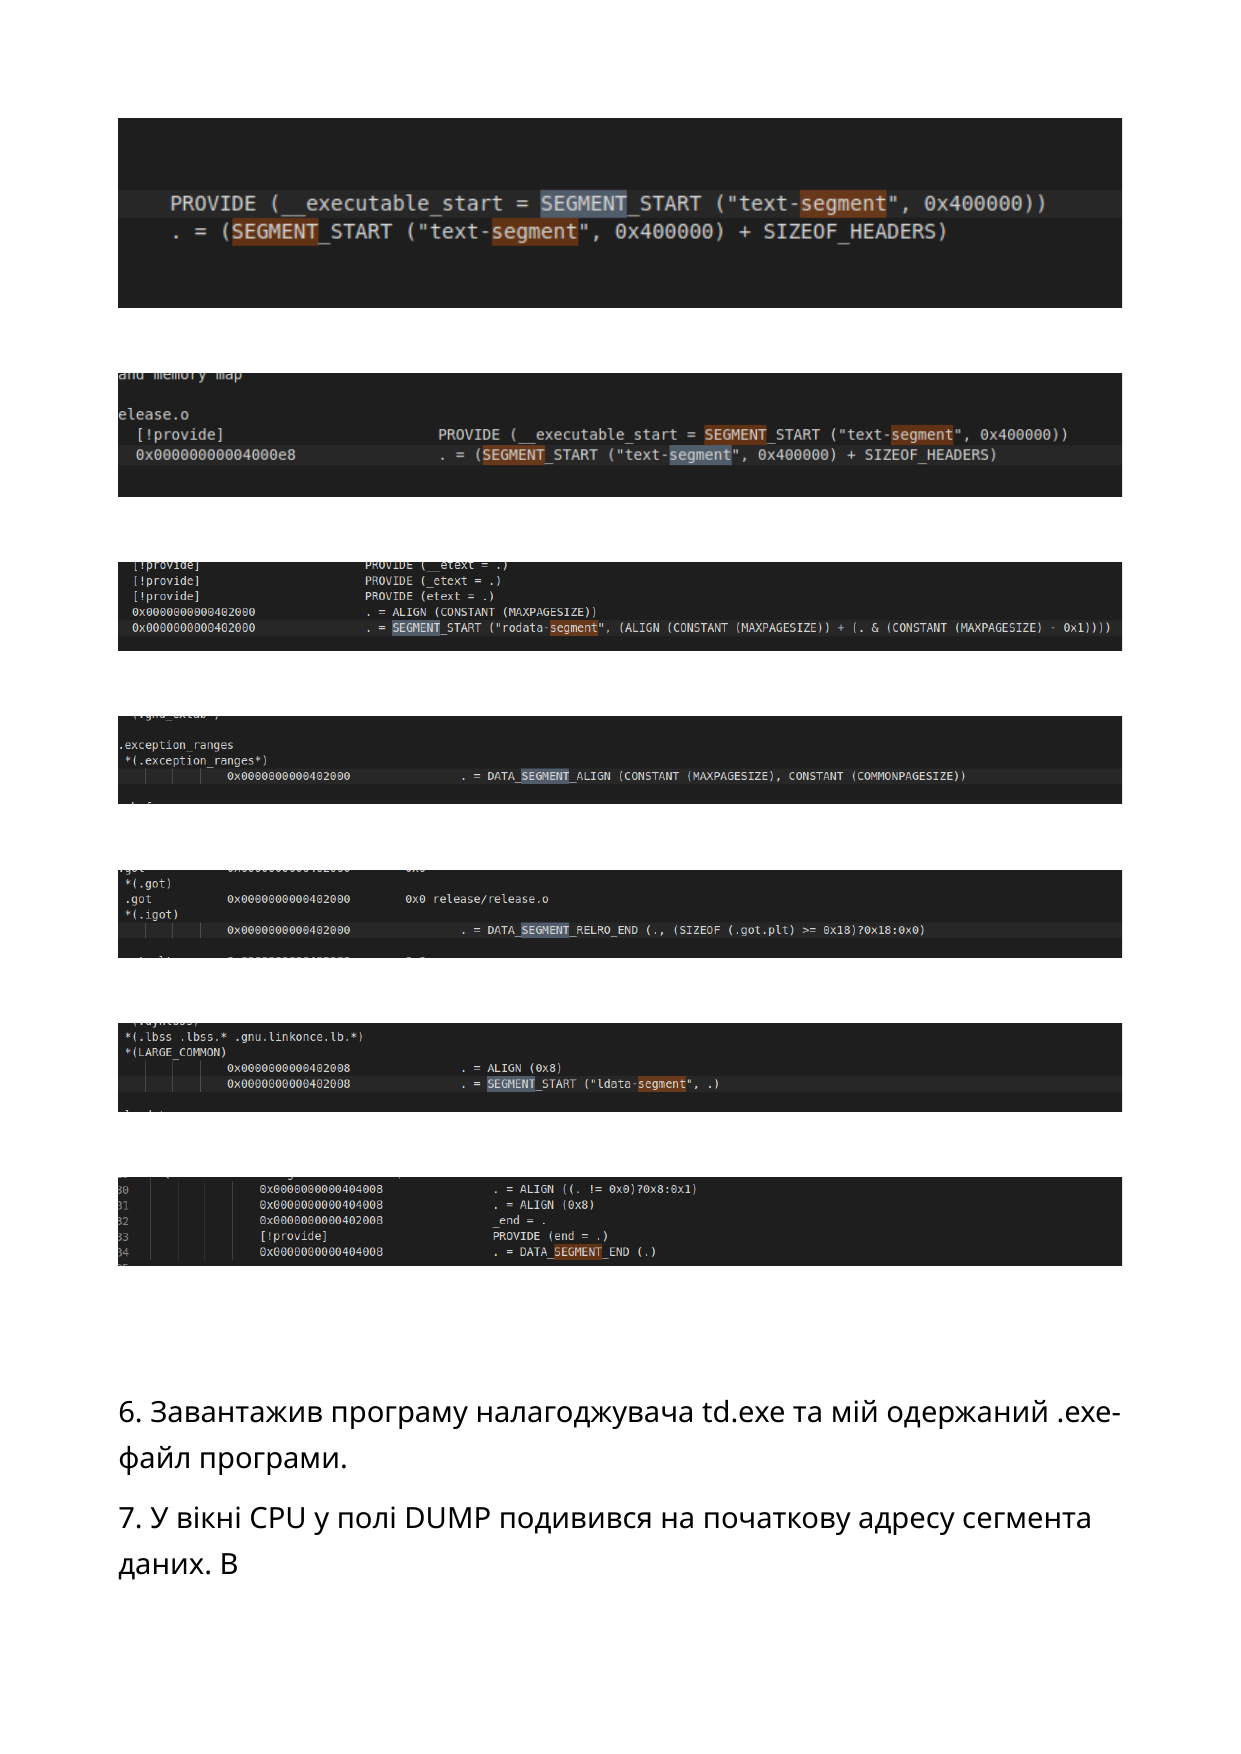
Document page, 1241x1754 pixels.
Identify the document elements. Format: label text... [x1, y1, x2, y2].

text 7. У вікні CPU у полі DUMP подивився на початкову адресу сегмента даних. В [118, 1497, 1122, 1583]
picture [118, 716, 1123, 804]
picture [118, 118, 1123, 308]
picture [118, 1177, 1123, 1266]
picture [118, 562, 1123, 651]
picture [118, 1023, 1123, 1112]
text 6. Завантажив програму налагоджувача td.exe та мій одержаний .exe-файл програми. [118, 1392, 1122, 1477]
picture [118, 870, 1123, 958]
picture [118, 373, 1123, 497]
